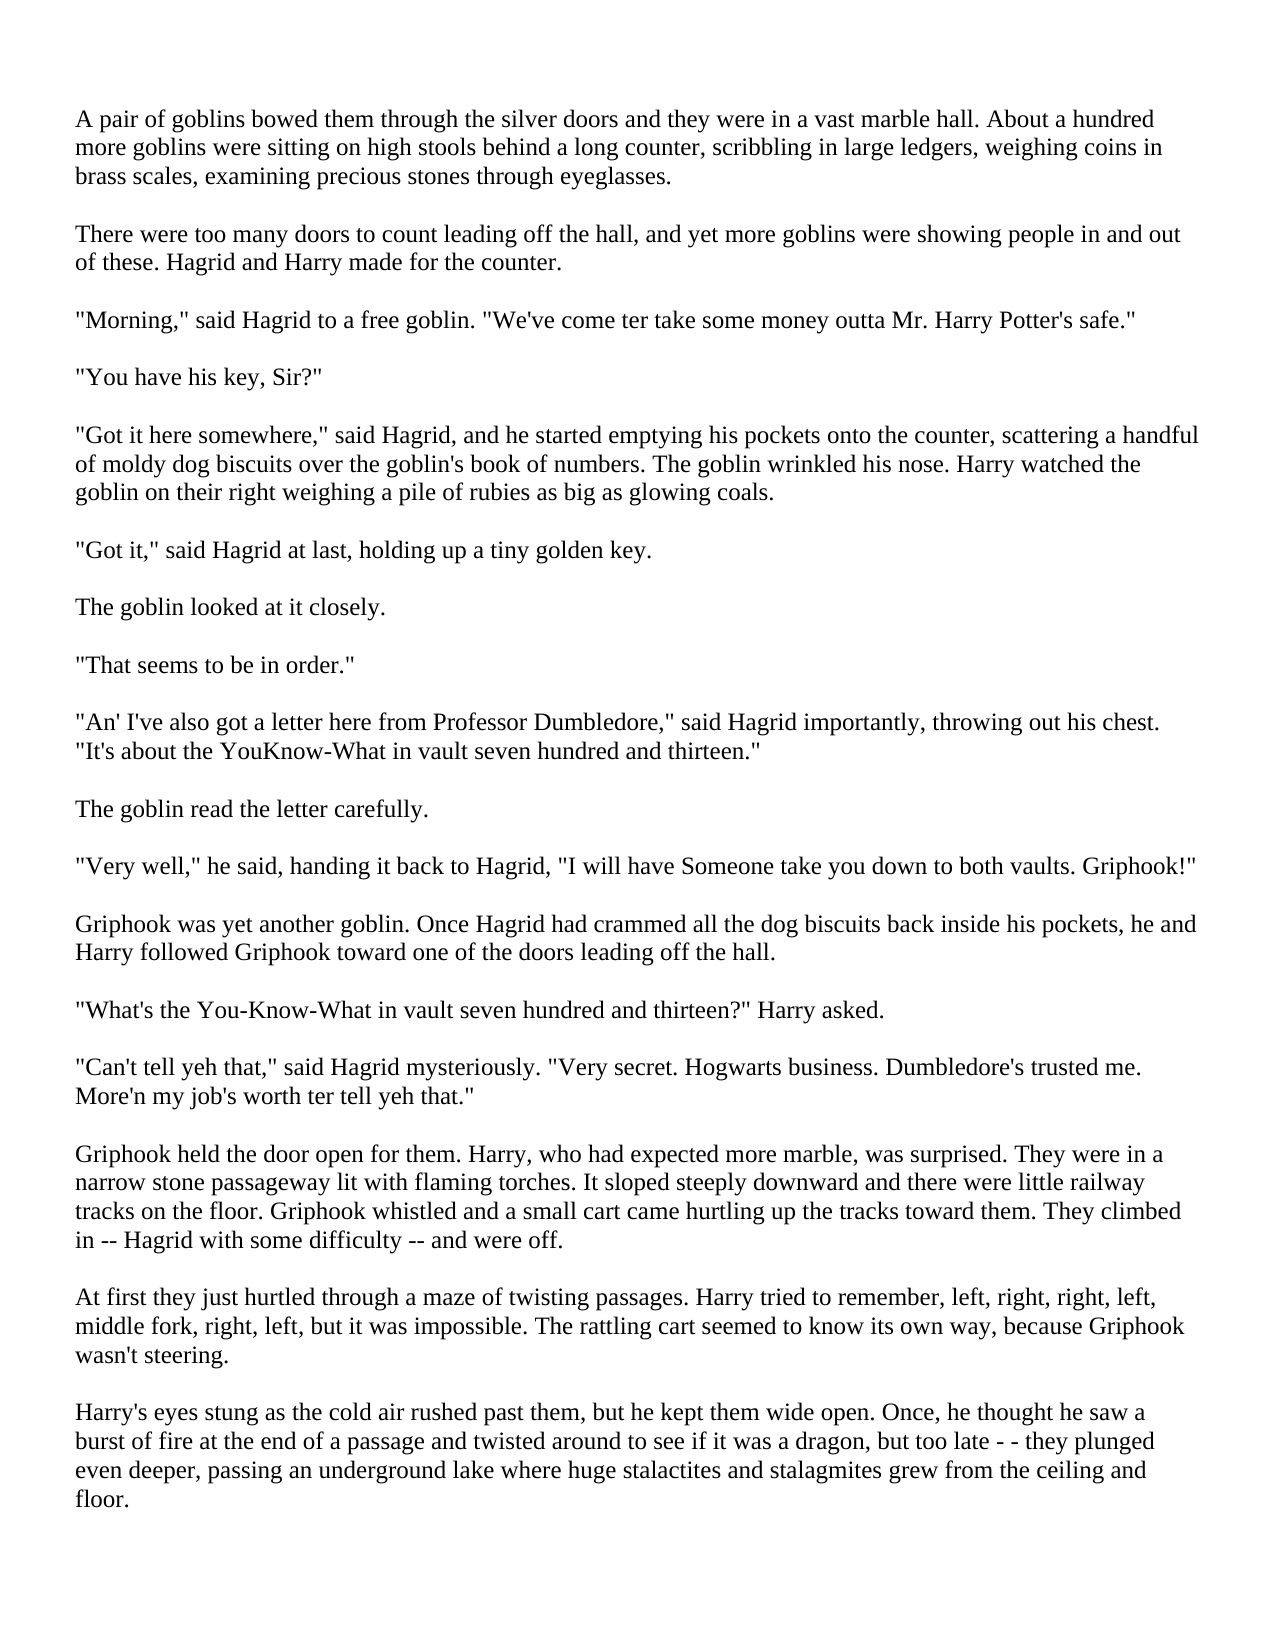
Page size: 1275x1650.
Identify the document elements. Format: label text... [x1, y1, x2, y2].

text "Got it here somewhere," said Hagrid, and he started emptying his pockets onto the counter, scattering a handful of moldy dog biscuits over the goblin's book of numbers. The goblin wrinkled his nose. Harry watched the goblin on their right weighing a pile of rubies as big as glowing coals. [75, 420, 1200, 506]
text "Very well," he said, handing it back to Hagrid, "I will have Someone take you down to both vaults. Griphook!" [75, 851, 1200, 880]
text "Can't tell yeh that," said Hagrid mysteriously. "Very secret. Hogwarts business. Dumbledore's trusted me. More'n my job's worth ter tell yeh that." [75, 1052, 1200, 1110]
text Harry's eyes stung as the cold air rushed past them, but he kept them wide open. Once, he thought he saw a burst of fire at the end of a passage and twisted around to see if it was a dragon, but too late - - they plunged even deeper, passing an underground lake where huge stalactites and stalagmites grew from the ceiling and floor. [75, 1397, 1200, 1512]
text "That seems to be in order." [75, 650, 1200, 679]
text Griphook held the door open for them. Harry, who had expected more marble, was surprised. They were in a narrow stone passageway lit with flaming torches. It sloped steeply downward and there were little railway tracks on the floor. Griphook whistled and a small cart came hurtling up the tracks toward them. They climbed in -- Hagrid with some difficulty -- and were off. [75, 1139, 1200, 1254]
text At first they just hurtled through a maze of twisting passages. Harry tried to remember, left, right, right, left, middle fork, right, left, but it was impossible. The rattling cart seemed to know its own way, because Griphook wasn't steering. [75, 1282, 1200, 1369]
text A pair of goblins bowed them through the silver doors and they were in a vast marble hall. About a hundred more goblins were sitting on high stools behind a long counter, scribbling in large ledgers, weighing coins in brass scales, examining precious stones through eyeglasses. [75, 104, 1200, 190]
text "An' I've also got a letter here from Professor Dumbledore," said Hagrid importantly, throwing out his chest. "It's about the YouKnow-What in vault seven hundred and thirteen." [75, 707, 1200, 765]
text "Morning," said Hagrid to a free goblin. "We've come ter take some money outta Mr. Harry Potter's safe." [75, 305, 1200, 334]
text The goblin read the letter carefully. [75, 794, 1200, 822]
text "Got it," said Hagrid at last, holding up a tiny golden key. [75, 535, 1200, 564]
text There were too many doors to count leading off the hall, and yet more goblins were showing people in and out of these. Hagrid and Harry made for the counter. [75, 219, 1200, 276]
text Griphook was yet another goblin. Once Hagrid had crammed all the dog biscuits back inside his pockets, he and Harry followed Griphook toward one of the doors leading off the hall. [75, 909, 1200, 966]
text The goblin looked at it closely. [75, 592, 1200, 621]
text "You have his key, Sir?" [75, 362, 1200, 391]
text "What's the You-Know-What in vault seven hundred and thirteen?" Harry asked. [75, 995, 1200, 1024]
